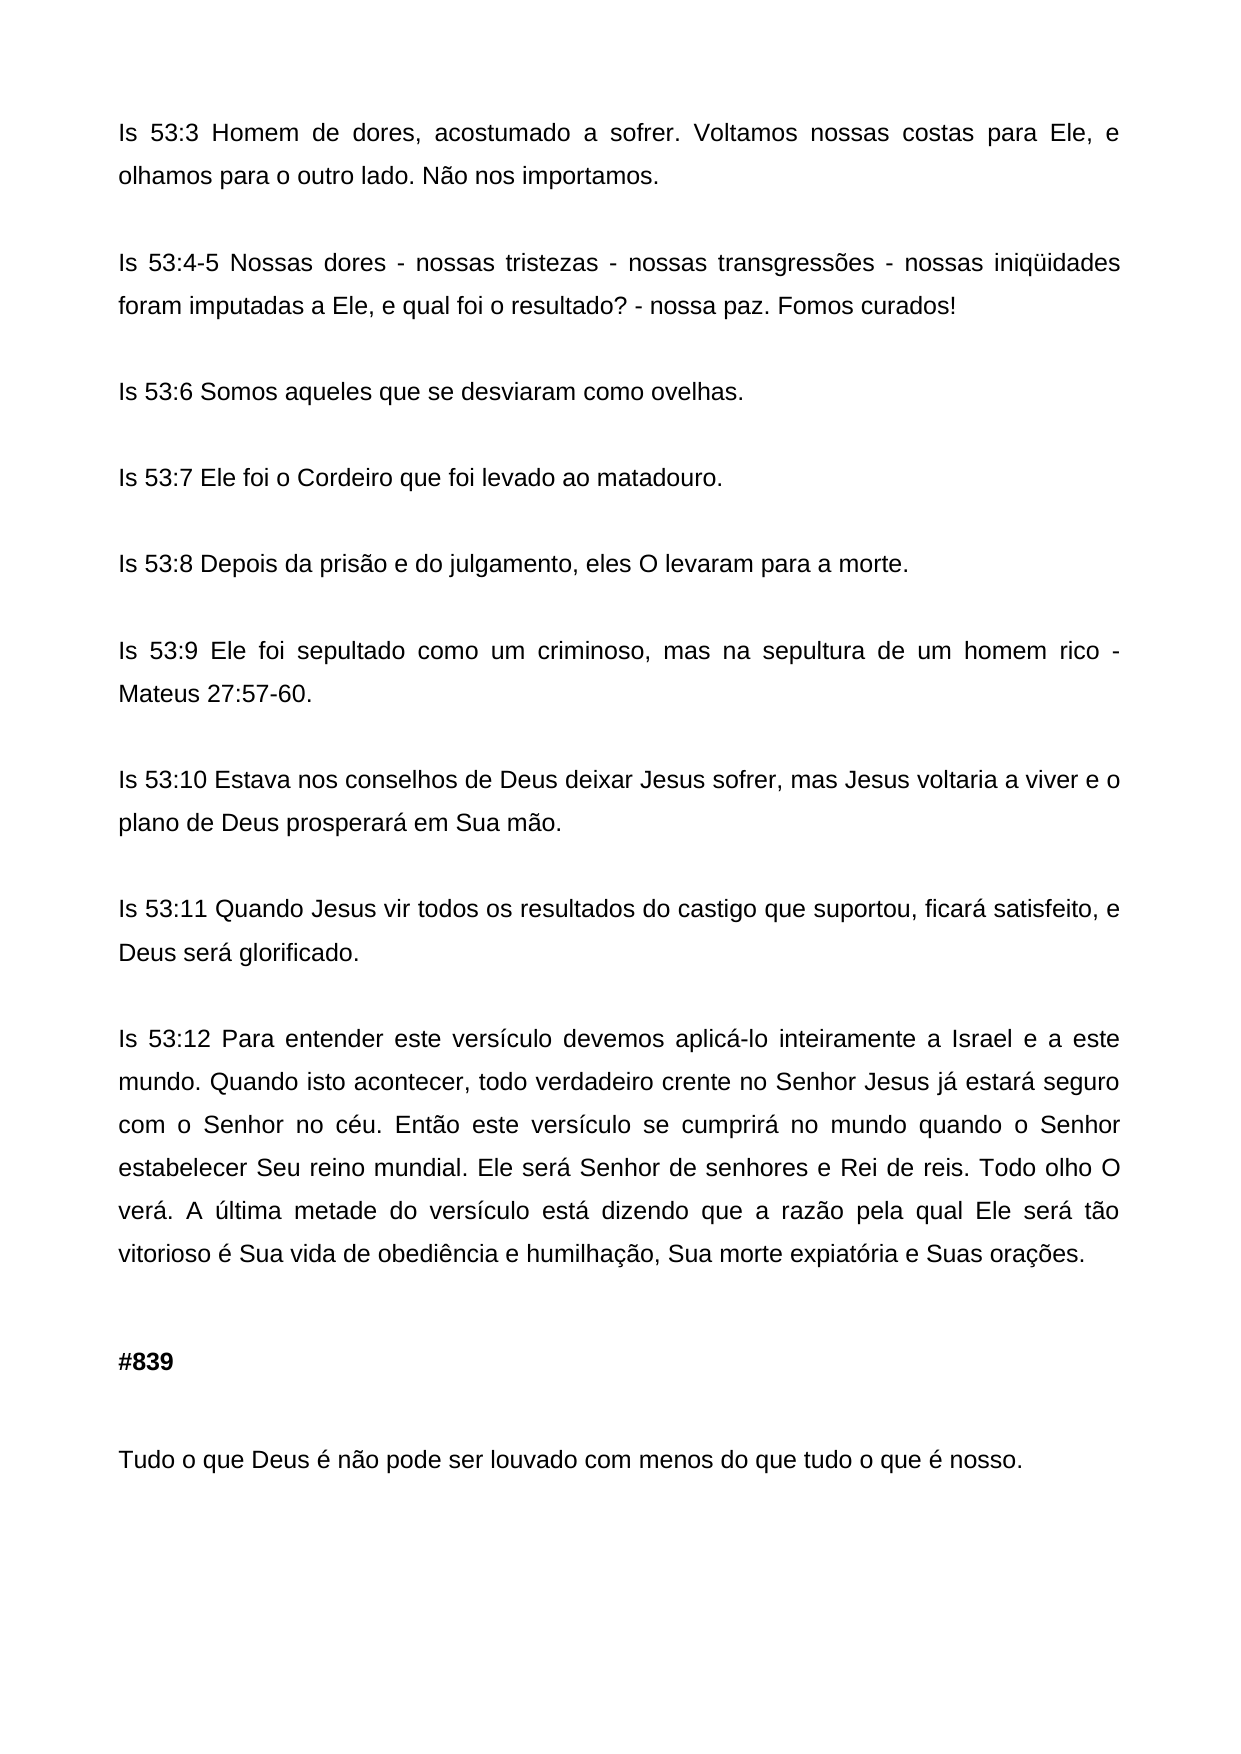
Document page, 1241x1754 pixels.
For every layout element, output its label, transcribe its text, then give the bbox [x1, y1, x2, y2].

text Is 53:9 Ele foi sepultado como um criminoso, mas na sepultura de um homem rico - Mateus 27:57-60. [118, 636, 1122, 707]
text Is 53:12 Para entender este versículo devemos aplicá-lo inteiramente a Israel e a este mundo. Quando isto acontecer, todo verdadeiro crente no Senhor Jesus já estará seguro com o Senhor no céu. Então este versículo se cumprirá no mundo quando o Senhor estabelecer Seu reino mundial. Ele será Senhor de senhores e Rei de reis. Todo olho O verá. A última metade do versículo está dizendo que a razão pela qual Ele será tão vitorioso é Sua vida de obediência e humilhação, Sua morte expiatória e Suas orações. [118, 1024, 1122, 1268]
subtitle #839 [118, 1346, 1122, 1375]
text Is 53:11 Quando Jesus vir todos os resultados do castigo que suportou, ficará satisfeito, e Deus será glorificado. [118, 894, 1122, 966]
text Tudo o que Deus é não pode ser louvado com menos do que tudo o que é nosso. [118, 1445, 1122, 1474]
text Is 53:3 Homem de dores, acostumado a sofrer. Voltamos nossas costas para Ele, e olhamos para o outro lado. Não nos importamos. [118, 118, 1122, 190]
text Is 53:8 Depois da prisão e do julgamento, eles O levaram para a morte. [118, 549, 1122, 578]
text Is 53:10 Estava nos conselhos de Deus deixar Jesus sofrer, mas Jesus voltaria a viver e o plano de Deus prosperará em Sua mão. [118, 765, 1122, 837]
text Is 53:4-5 Nossas dores - nossas tristezas - nossas transgressões - nossas iniqüidades foram imputadas a Ele, e qual foi o resultado? - nossa paz. Fomos curados! [118, 247, 1122, 319]
text Is 53:6 Somos aqueles que se desviaram como ovelhas. [118, 377, 1122, 406]
text Is 53:7 Ele foi o Cordeiro que foi levado ao matadouro. [118, 463, 1122, 492]
